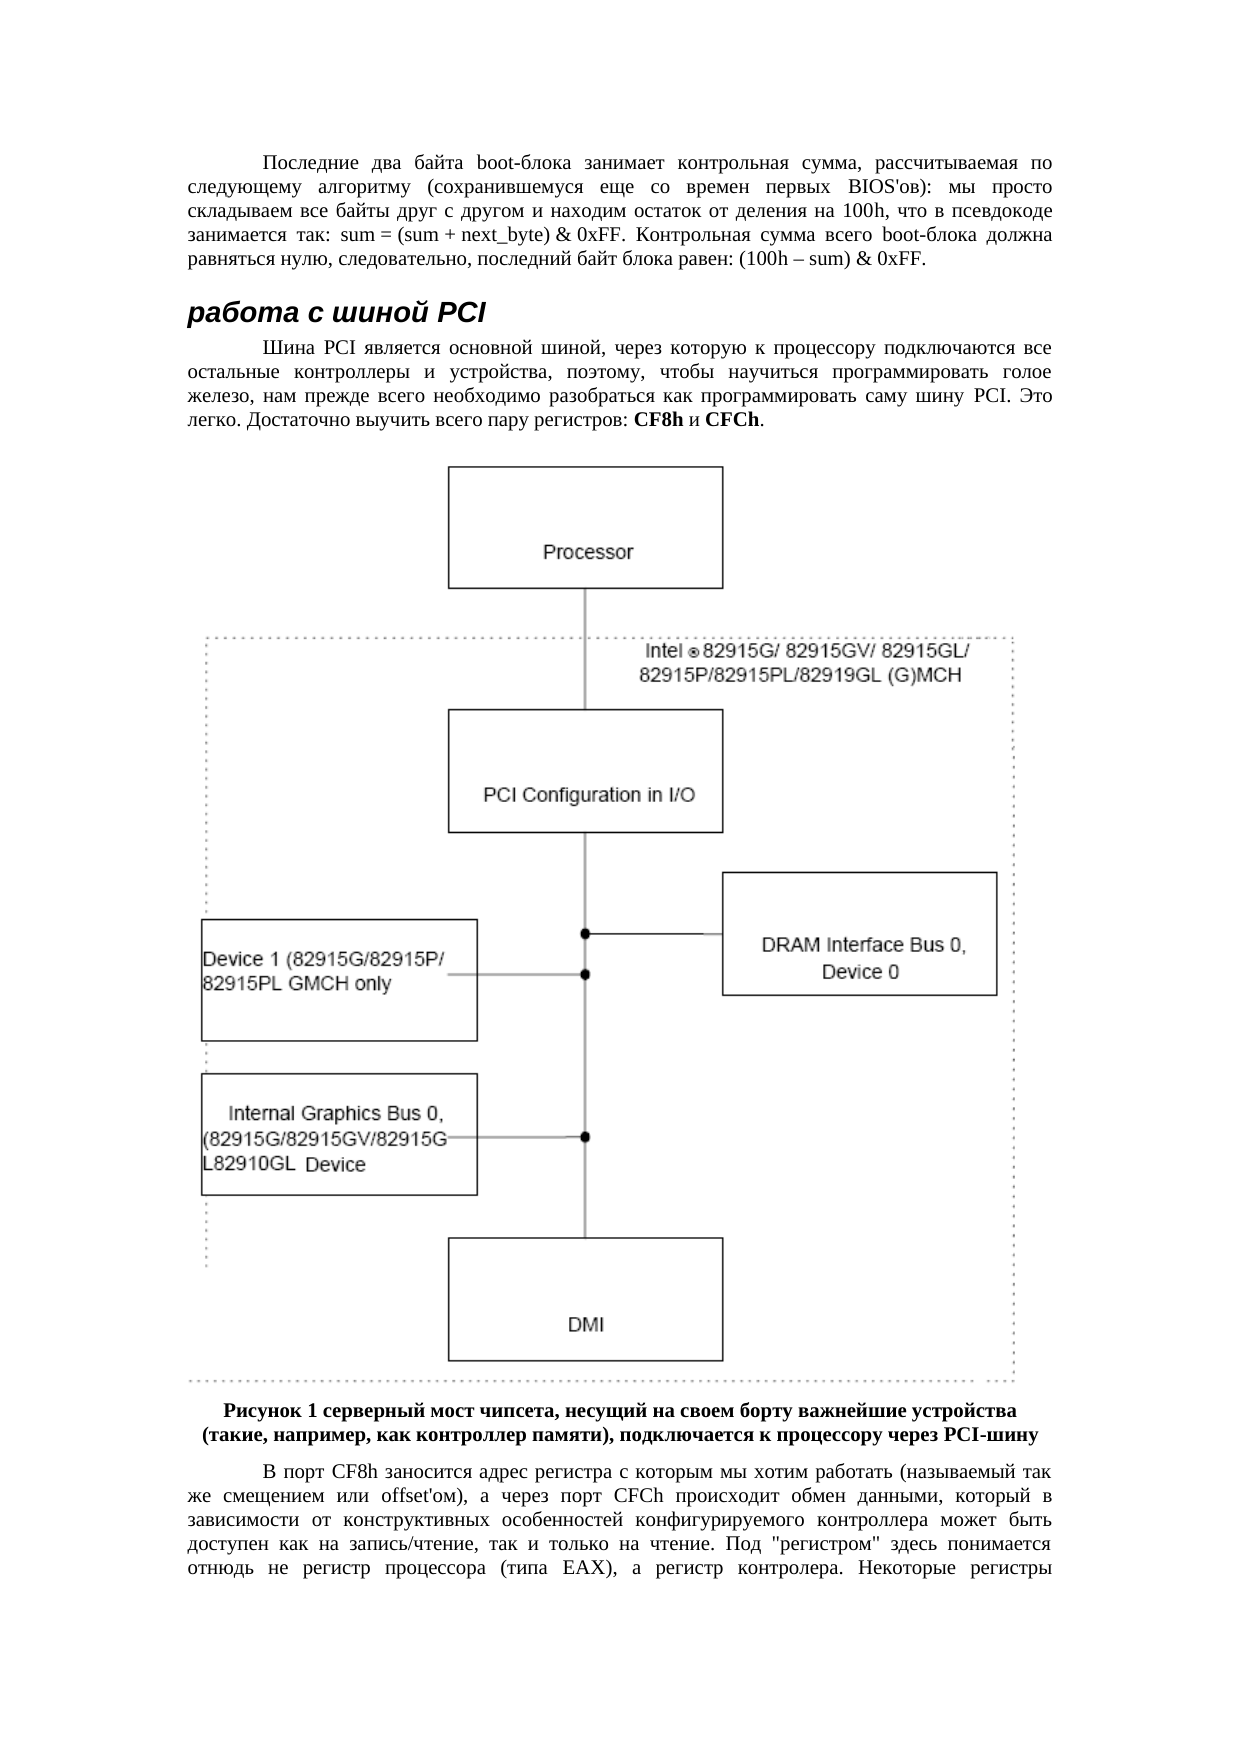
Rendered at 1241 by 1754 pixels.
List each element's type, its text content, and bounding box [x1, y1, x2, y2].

text Шина PCI является основной шиной, через которую к процессору подключаются все остальные контроллеры и устройства, поэтому, чтобы научиться программировать голое железо, нам прежде всего необходимо разобраться как программировать саму шину PCI. Это легко. Достаточно выучить всего пару регистров: CF8h и CFCh. [187, 335, 1053, 431]
picture [187, 455, 1052, 1386]
text Последние два байта boot-блока занимает контрольная сумма, рассчитываемая по следующему алгоритму (сохранившемуся еще со времен первых BIOS'ов): мы просто складываем все байты друг с другом и находим остаток от деления на 100h, что в псевдокоде занимается так: sum = (sum + next_byte) & 0xFF. Контрольная сумма всего boot-блока должна равняться нулю, следовательно, последний байт блока равен: (100h – sum) & 0xFF. [187, 150, 1053, 270]
text В порт CF8h заносится адрес регистра с которым мы хотим работать (называемый так же смещением или offset'ом), а через порт CFCh происходит обмен данными, который в зависимости от конструктивных особенностей конфигурируемого контроллера может быть доступен как на запись/чтение, так и только на чтение. Под "регистром" здесь понимается отнюдь не регистр процессора (типа EAX), а регистр контролера. Некоторые регистры [187, 1458, 1053, 1579]
subtitle работа с шиной PCI [187, 295, 1053, 329]
text Рисунок 1 серверный мост чипсета, несущий на своем борту важнейшие устройства (такие, например, как контроллер памяти), подключается к процессору через PCI-шину [187, 1398, 1053, 1446]
